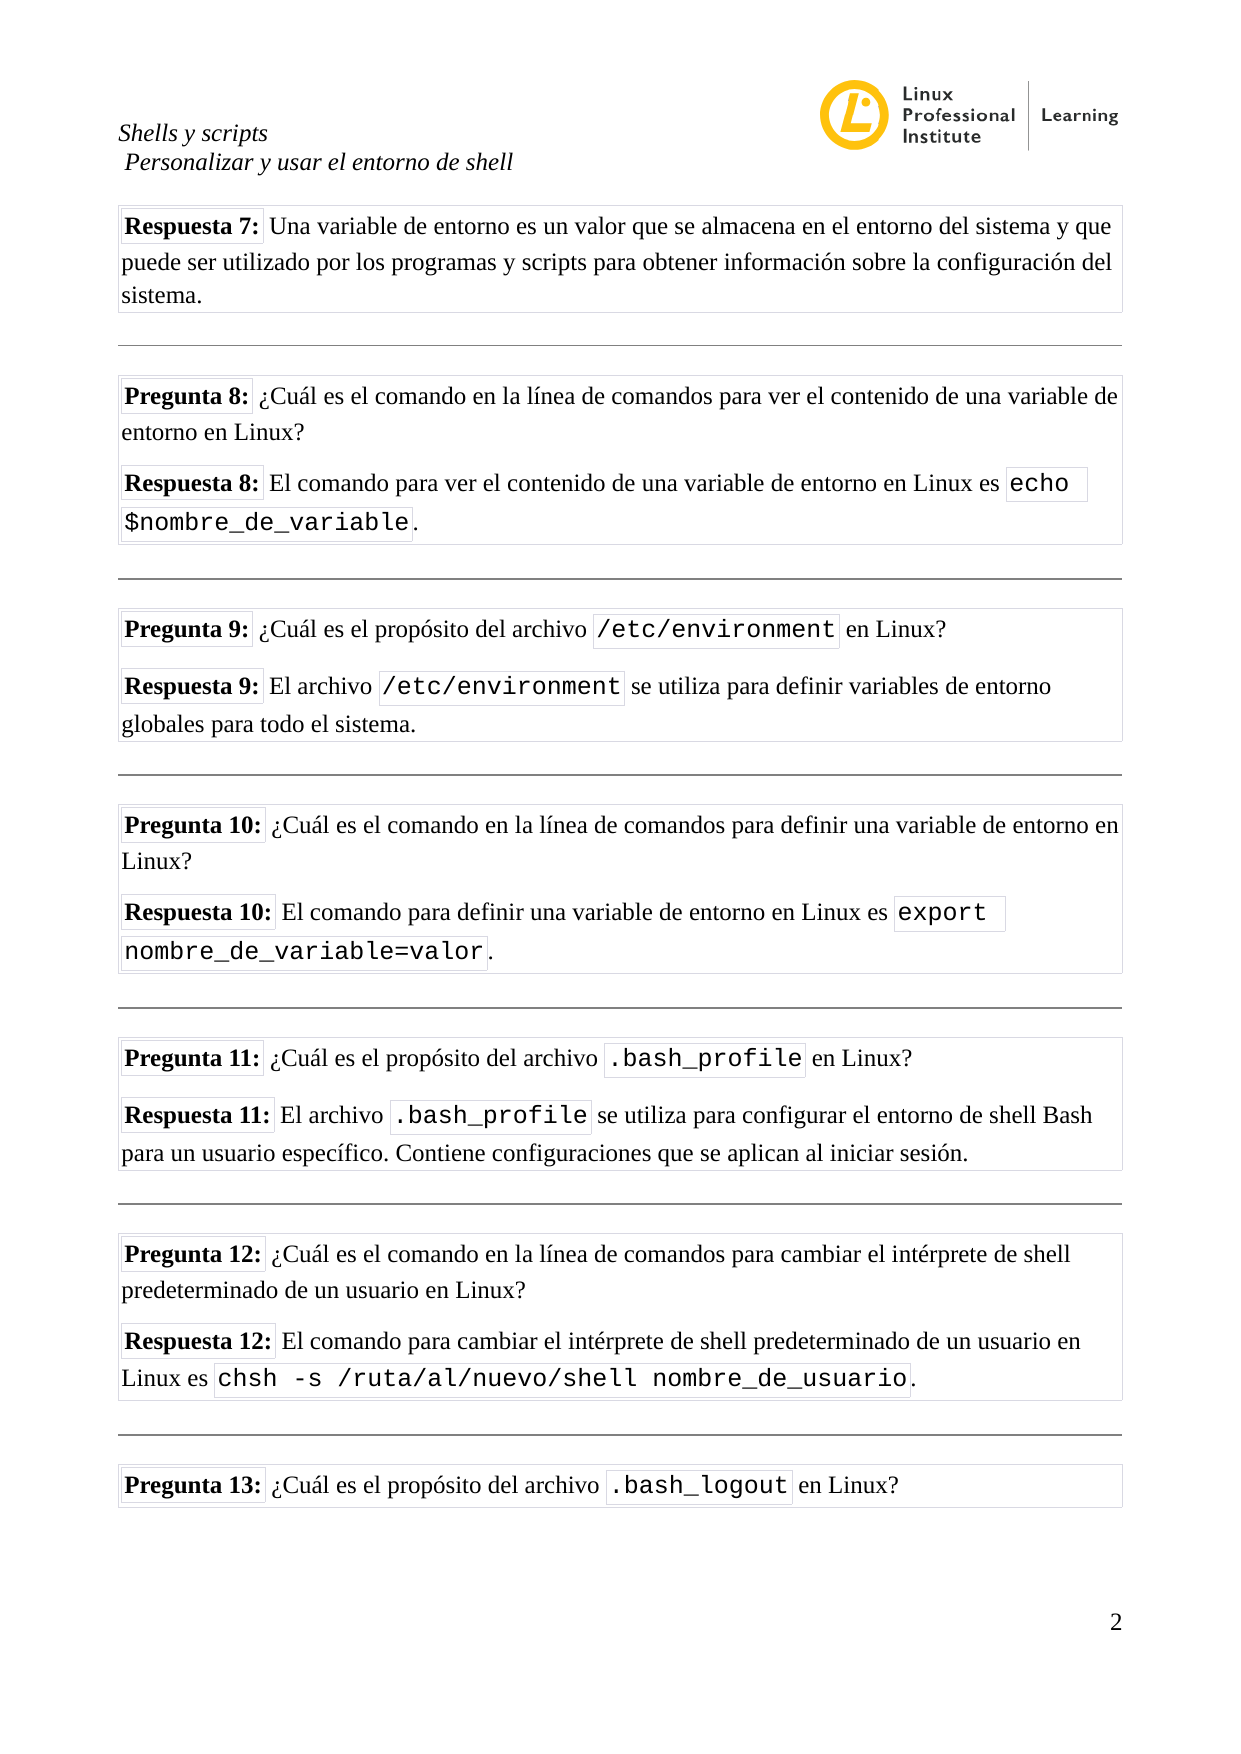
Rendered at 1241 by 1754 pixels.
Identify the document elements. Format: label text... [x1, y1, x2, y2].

text Pregunta 9: ¿Cuál es el propósito del archivo /etc/environment en Linux? [119, 609, 1122, 648]
text Pregunta 11: ¿Cuál es el propósito del archivo .bash_profile en Linux? [119, 1038, 1122, 1077]
text Pregunta 10: ¿Cuál es el comando en la línea de comandos para definir una variable de entorno en Linux? [119, 805, 1122, 875]
text Pregunta 8: ¿Cuál es el comando en la línea de comandos para ver el contenido de una variable de entorno en Linux? [119, 376, 1122, 446]
text Respuesta 11: El archivo .bash_profile se utiliza para configurar el entorno de shell Bash para un usuario específico. Contiene configuraciones que se aplican al iniciar sesión. [119, 1094, 1122, 1170]
picture [819, 79, 1119, 151]
text Pregunta 12: ¿Cuál es el comando en la línea de comandos para cambiar el intérprete de shell predeterminado de un usuario en Linux? [119, 1234, 1122, 1304]
text Pregunta 13: ¿Cuál es el propósito del archivo .bash_logout en Linux? [119, 1465, 1122, 1507]
text Respuesta 7: Una variable de entorno es un valor que se almacena en el entorno del sistema y que puede ser utilizado por los programas y scripts para obtener información sobre la configuración del sistema. [119, 206, 1122, 312]
text Respuesta 12: El comando para cambiar el intérprete de shell predeterminado de un usuario en Linux es chsh -s /ruta/al/nuevo/shell nombre_de_usuario. [119, 1320, 1122, 1400]
text Respuesta 8: El comando para ver el contenido de una variable de entorno en Linux es echo $nombre_de_variable. [119, 462, 1122, 544]
text Respuesta 10: El comando para definir una variable de entorno en Linux es export nombre_de_variable=valor. [119, 891, 1122, 973]
text Respuesta 9: El archivo /etc/environment se utiliza para definir variables de entorno globales para todo el sistema. [119, 665, 1122, 741]
